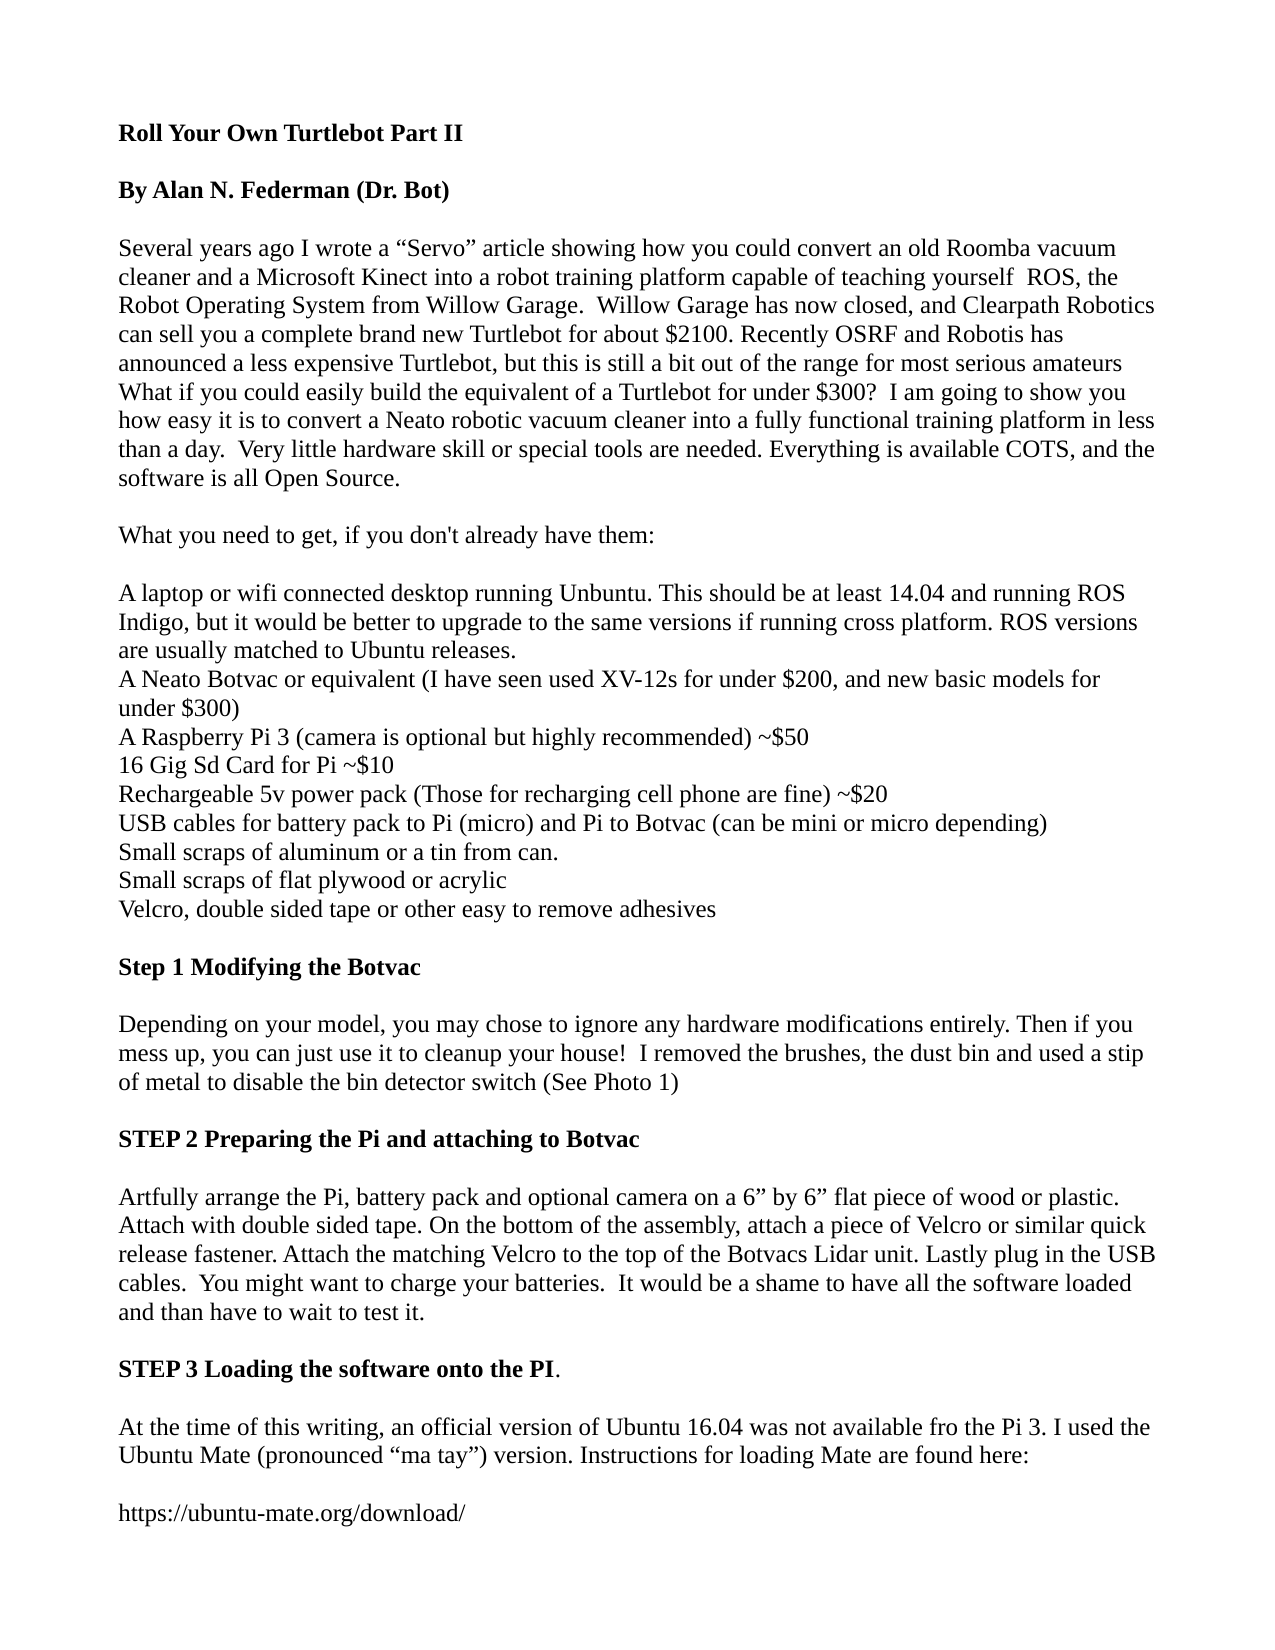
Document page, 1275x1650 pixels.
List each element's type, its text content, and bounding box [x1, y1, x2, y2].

text 16 Gig Sd Card for Pi ~$10 [118, 751, 1157, 779]
text Several years ago I wrote a “Servo” article showing how you could convert an old Roomba vacuum cleaner and a Microsoft Kinect into a robot training platform capable of teaching yourself ROS, the Robot Operating System from Willow Garage. Willow Garage has now closed, and Clearpath Robotics can sell you a complete brand new Turtlebot for about $2100. Recently OSRF and Robotis has announced a less expensive Turtlebot, but this is still a bit out of the range for most serious amateurs What if you could easily build the equivalent of a Turtlebot for under $300? I am going to show you how easy it is to convert a Neato robotic vacuum cleaner into a fully functional training platform in less than a day. Very little hardware skill or special tools are needed. Everything is available COTS, and the software is all Open Source. [118, 233, 1157, 492]
text https://ubuntu-mate.org/download/ [118, 1498, 1157, 1527]
text Depending on your model, you may chose to ignore any hardware modifications entirely. Then if you mess up, you can just use it to cleanup your house! I removed the brushes, the dust bin and used a stip of metal to disable the bin detector switch (See Photo 1) [118, 1009, 1157, 1096]
text Roll Your Own Turtlebot Part II [118, 118, 1157, 147]
text At the time of this writing, an official version of Ubuntu 16.04 was not available fro the Pi 3. I used the Ubuntu Mate (pronounced “ma tay”) version. Instructions for loading Mate are found here: [118, 1412, 1157, 1469]
text STEP 3 Loading the software onto the PI. [118, 1354, 1157, 1383]
text A Neato Botvac or equivalent (I have seen used XV-12s for under $200, and new basic models for under $300) [118, 664, 1157, 722]
text Artfully arrange the Pi, battery pack and optional camera on a 6” by 6” flat piece of wood or plastic. Attach with double sided tape. On the bottom of the assembly, attach a piece of Velcro or similar quick release fastener. Attach the matching Velcro to the top of the Botvacs Lidar unit. Lastly plug in the USB cables. You might want to charge your batteries. It would be a shame to have all the software loaded and than have to wait to test it. [118, 1182, 1157, 1326]
text What you need to get, if you don't already have them: [118, 521, 1157, 549]
text A Raspberry Pi 3 (camera is optional but highly recommended) ~$50 [118, 722, 1157, 751]
text Small scraps of flat plywood or acrylic [118, 866, 1157, 894]
text A laptop or wifi connected desktop running Unbuntu. This should be at least 14.04 and running ROS Indigo, but it would be better to upgrade to the same versions if running cross platform. ROS versions are usually matched to Ubuntu releases. [118, 578, 1157, 664]
text Step 1 Modifying the Botvac [118, 952, 1157, 981]
text Small scraps of aluminum or a tin from can. [118, 837, 1157, 866]
text USB cables for battery pack to Pi (micro) and Pi to Botvac (can be mini or micro depending) [118, 808, 1157, 837]
text By Alan N. Federman (Dr. Bot) [118, 176, 1157, 204]
text Velcro, double sided tape or other easy to remove adhesives [118, 894, 1157, 923]
text Rechargeable 5v power pack (Those for recharging cell phone are fine) ~$20 [118, 779, 1157, 808]
text STEP 2 Preparing the Pi and attaching to Botvac [118, 1124, 1157, 1153]
